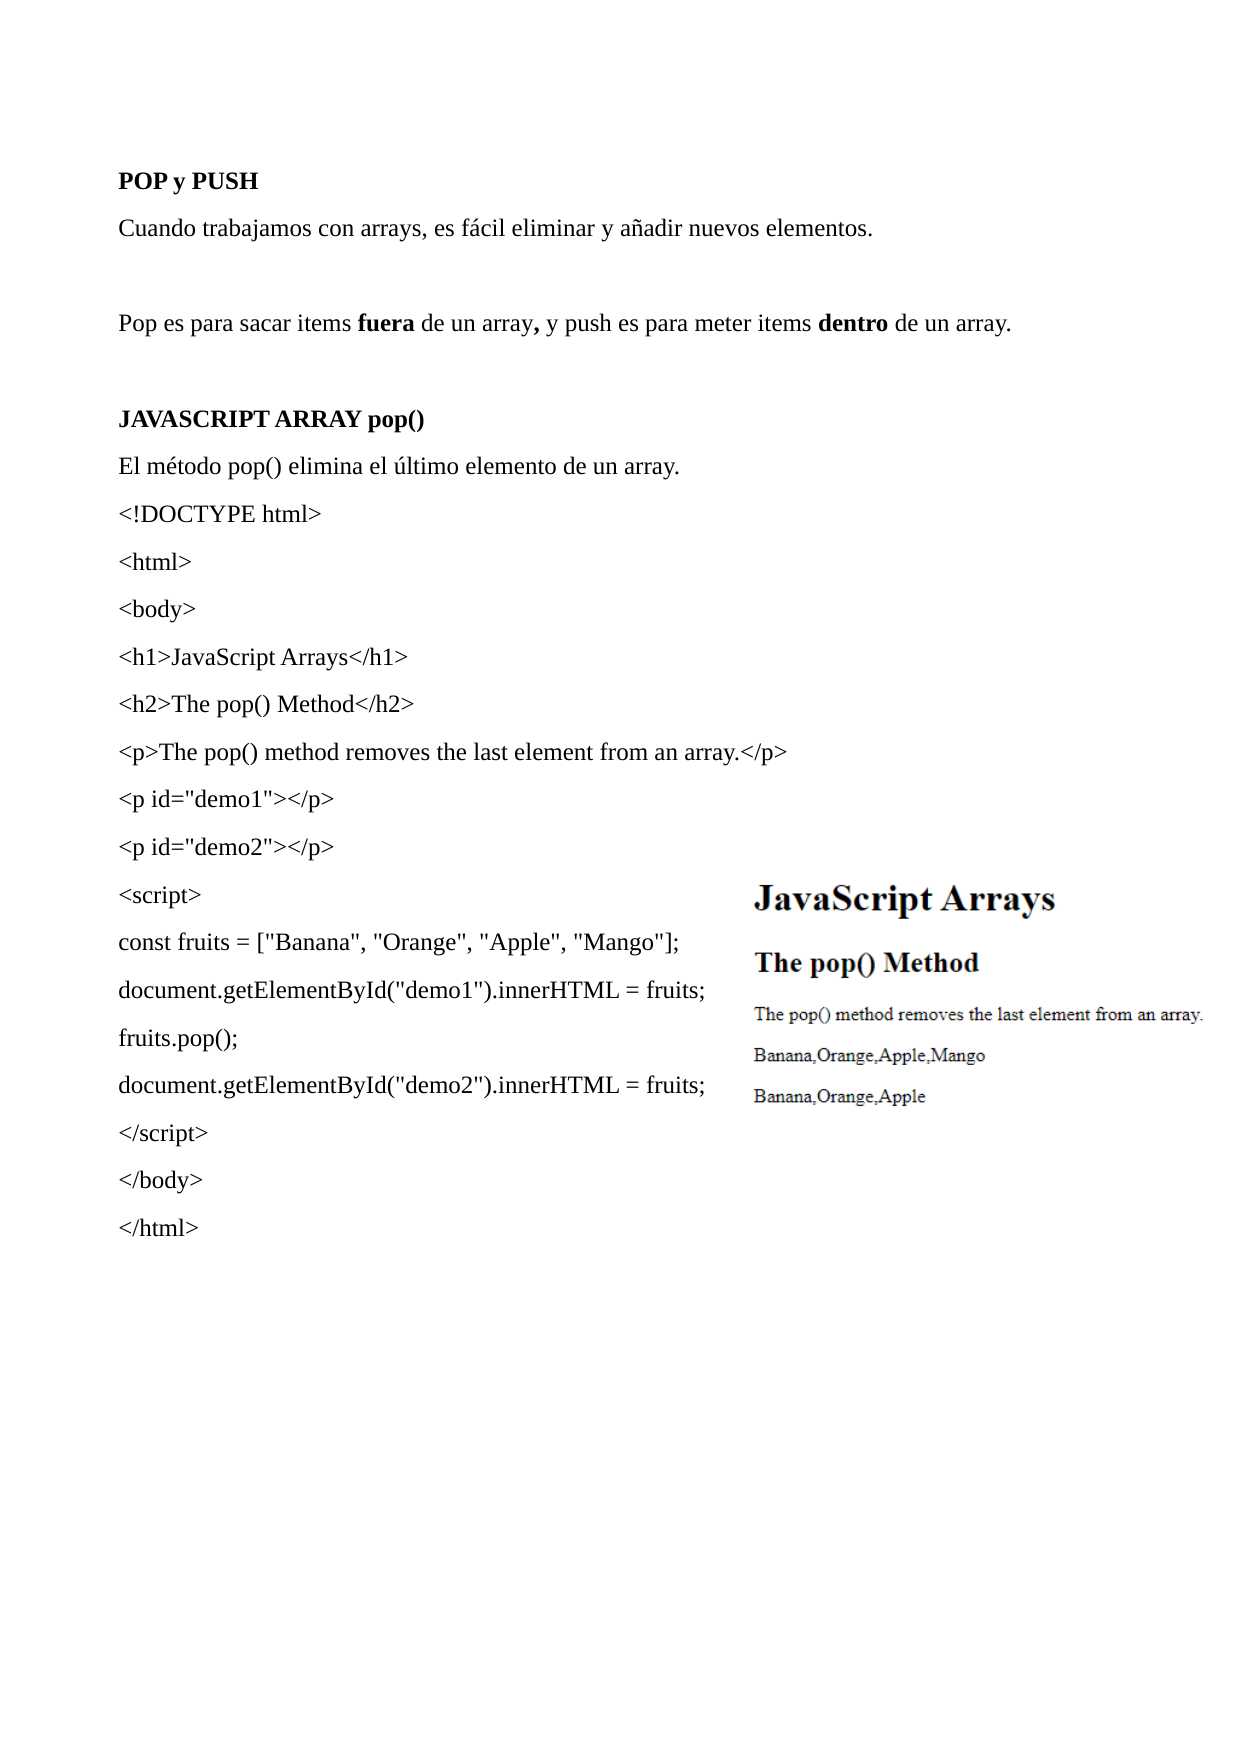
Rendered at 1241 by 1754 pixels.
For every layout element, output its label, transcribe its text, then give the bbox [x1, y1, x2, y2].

text <html> [118, 547, 1122, 575]
text document.getElementById("demo1").innerHTML = fruits; [118, 975, 748, 1004]
text <p>The pop() method removes the last element from an array.</p> [118, 737, 1122, 766]
text </script> [118, 1118, 1122, 1147]
text POP y PUSH [118, 166, 1122, 194]
text <p id="demo1"></p> [118, 784, 1122, 813]
text fruits.pop(); [118, 1023, 748, 1051]
text const fruits = ["Banana", "Orange", "Apple", "Mango"]; [118, 927, 748, 956]
text <h2>The pop() Method</h2> [118, 689, 1122, 718]
text </body> [118, 1165, 1122, 1194]
text <h1>JavaScript Arrays</h1> [118, 642, 1122, 671]
text El método pop() elimina el último elemento de un array. [118, 451, 1122, 480]
picture [748, 867, 1240, 1129]
text document.getElementById("demo2").innerHTML = fruits; [118, 1070, 748, 1099]
text <!DOCTYPE html> [118, 499, 1122, 528]
text Cuando trabajamos con arrays, es fácil eliminar y añadir nuevos elementos. [118, 213, 1122, 242]
text JAVASCRIPT ARRAY pop() [118, 404, 1122, 432]
text </html> [118, 1213, 1122, 1242]
text <body> [118, 594, 1122, 623]
text Pop es para sacar items fuera de un array, y push es para meter items dentro de un array. [118, 308, 1122, 337]
text <script> [118, 880, 748, 908]
text <p id="demo2"></p> [118, 832, 1122, 861]
